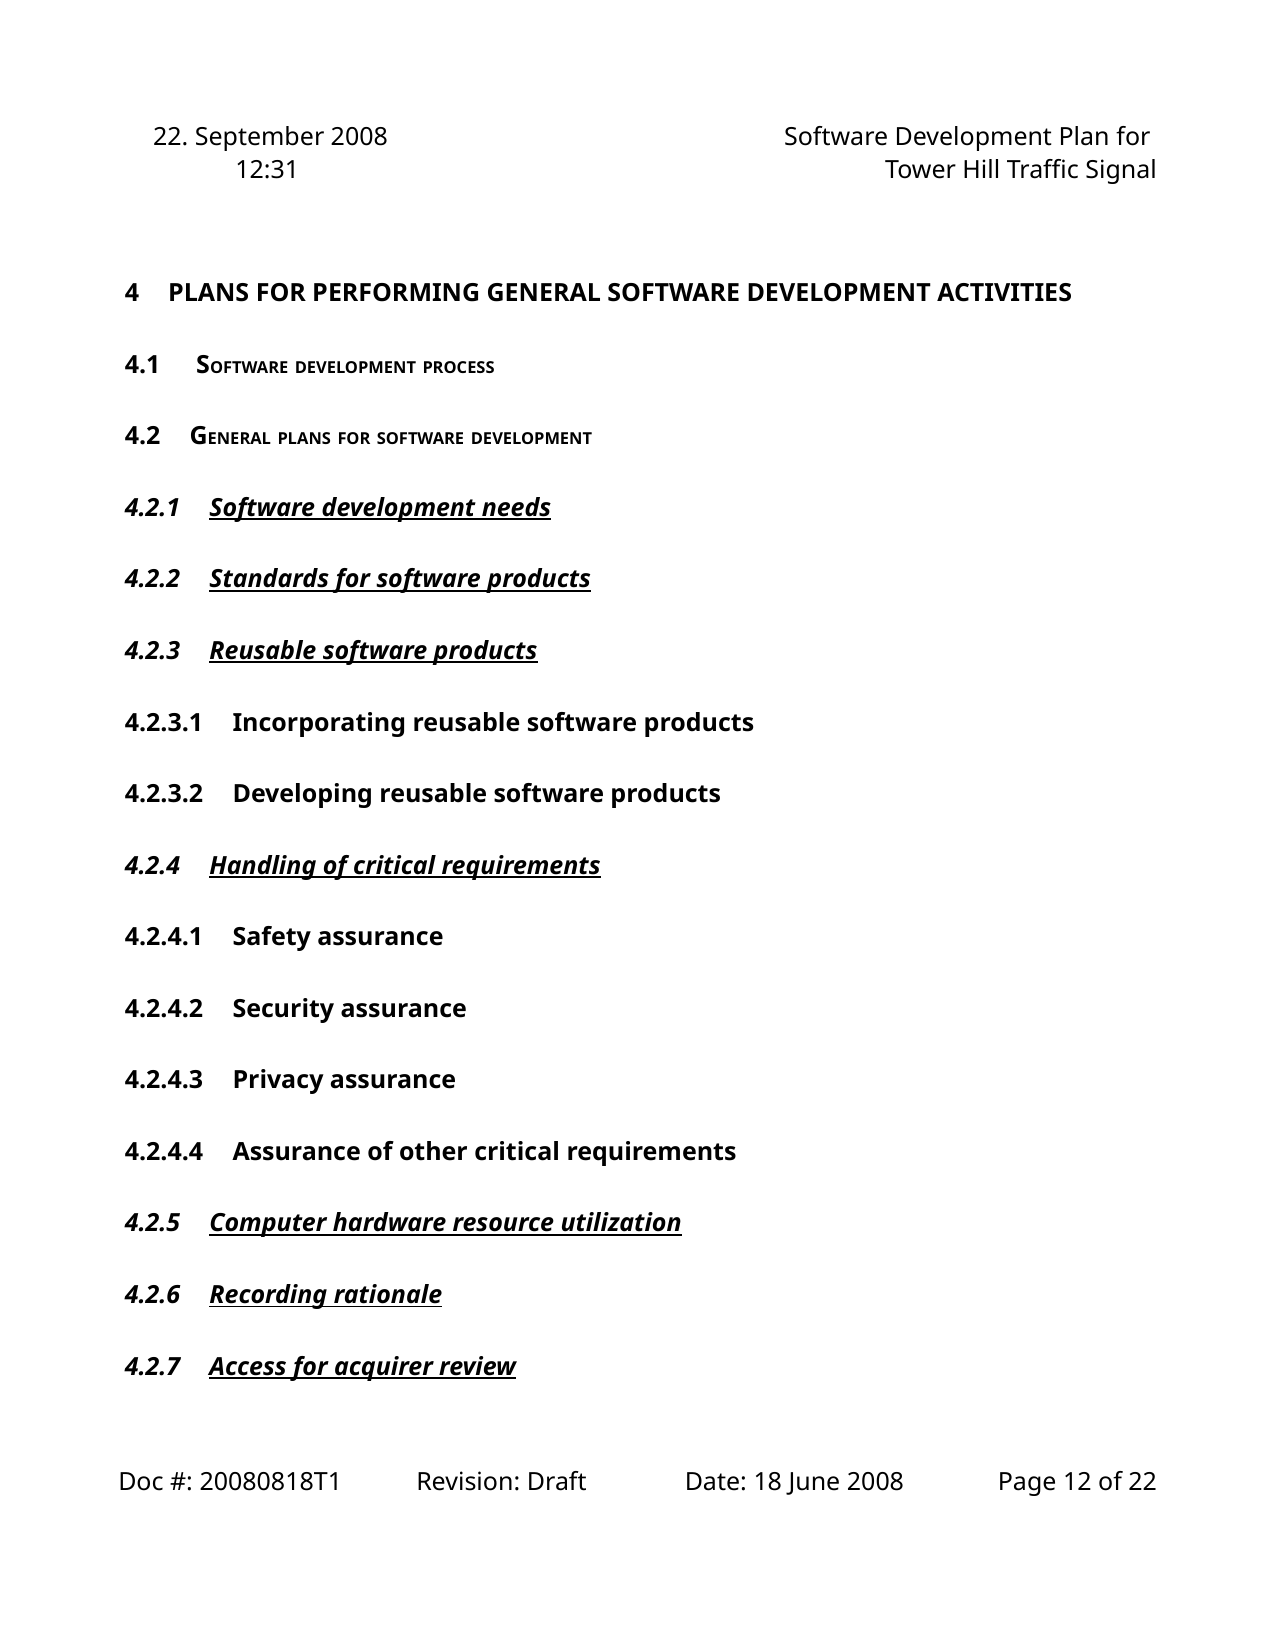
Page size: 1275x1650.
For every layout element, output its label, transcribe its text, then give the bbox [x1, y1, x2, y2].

subtitle General plans for software development [118, 418, 1157, 452]
subtitle Reusable software products [118, 633, 1157, 667]
subtitle Security assurance [118, 990, 1157, 1024]
subtitle Handling of critical requirements [118, 847, 1157, 881]
subtitle Software development process [118, 346, 1157, 380]
subtitle Access for acquirer review [118, 1348, 1157, 1382]
subtitle Assurance of other critical requirements [118, 1133, 1157, 1168]
subtitle Computer hardware resource utilization [118, 1205, 1157, 1239]
subtitle Safety assurance [118, 919, 1157, 953]
subtitle Privacy assurance [118, 1062, 1157, 1096]
subtitle Software development needs [118, 489, 1157, 523]
subtitle Incorporating reusable software products [118, 704, 1157, 738]
subtitle Plans for performing general software development activities [118, 275, 1157, 309]
subtitle Developing reusable software products [118, 776, 1157, 810]
subtitle Recording rationale [118, 1277, 1157, 1311]
subtitle Standards for software products [118, 561, 1157, 595]
